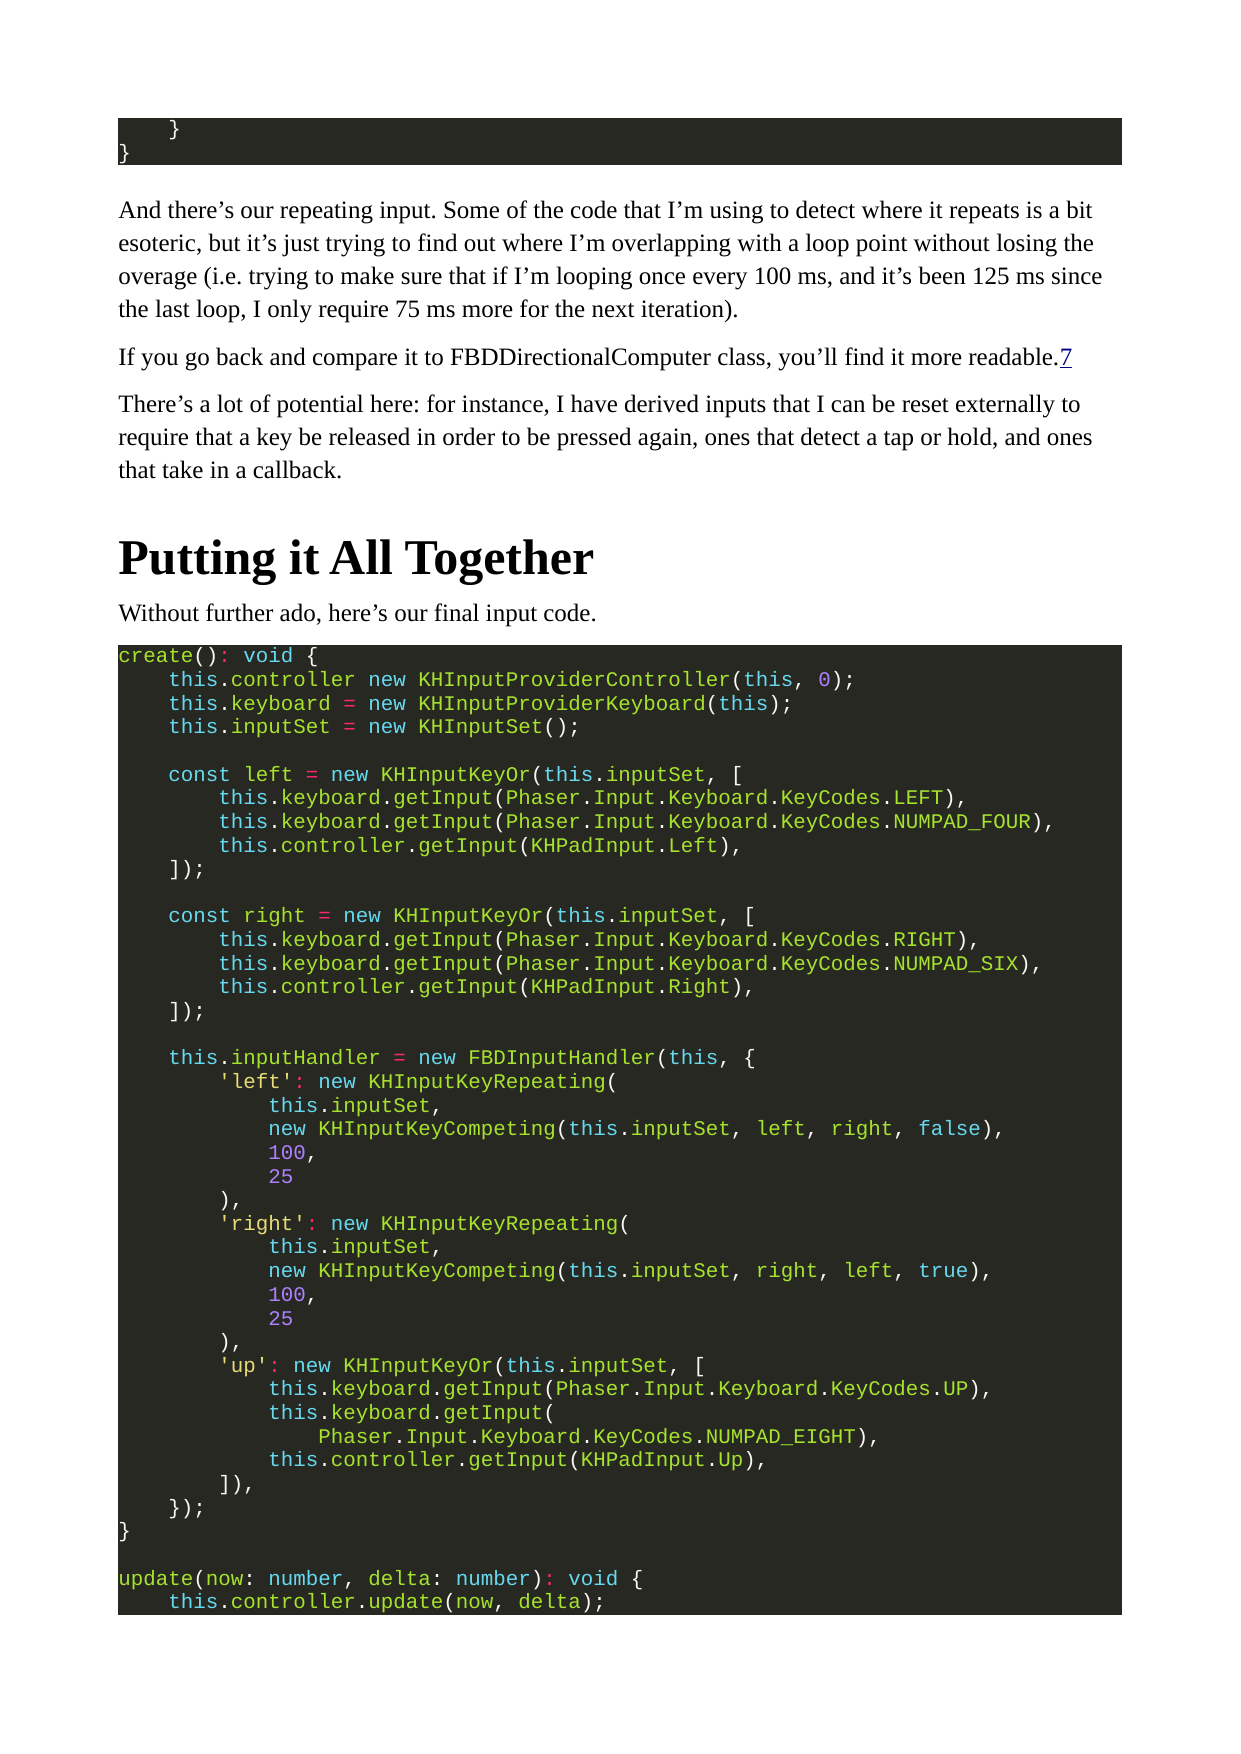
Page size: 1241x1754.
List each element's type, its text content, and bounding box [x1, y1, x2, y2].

text } [118, 118, 1122, 142]
text this.keyboard.getInput(Phaser.Input.Keyboard.KeyCodes.NUMPAD_FOUR), [118, 811, 1122, 834]
text this.keyboard.getInput(Phaser.Input.Keyboard.KeyCodes.NUMPAD_SIX), [118, 953, 1122, 976]
text 'right': new KHInputKeyRepeating( [118, 1213, 1122, 1237]
text 25 [118, 1166, 1122, 1189]
text And there’s our repeating input. Some of the code that I’m using to detect where it repeats is a bit esoteric, but it’s just trying to find out where I’m overlapping with a loop point without losing the overage (i.e. trying to make sure that if I’m looping once every 100 ms, and it’s been 125 ms since the last loop, I only require 75 ms more for the next iteration). [118, 195, 1122, 323]
text new KHInputKeyCompeting(this.inputSet, left, right, false), [118, 1118, 1122, 1142]
subtitle Putting it All Together [118, 528, 1122, 585]
text ]); [118, 1000, 1122, 1024]
text 'left': new KHInputKeyRepeating( [118, 1071, 1122, 1095]
text ]), [118, 1473, 1122, 1497]
text this.inputSet, [118, 1237, 1122, 1260]
text update(now: number, delta: number): void { [118, 1568, 1122, 1591]
text ), [118, 1189, 1122, 1213]
text this.inputSet, [118, 1095, 1122, 1118]
text this.inputHandler = new FBDInputHandler(this, { [118, 1047, 1122, 1071]
text this.controller new KHInputProviderController(this, 0); [118, 669, 1122, 693]
text 'up': new KHInputKeyOr(this.inputSet, [ [118, 1355, 1122, 1378]
text create(): void { [118, 645, 1122, 669]
text 100, [118, 1142, 1122, 1166]
text There’s a lot of potential here: for instance, I have derived inputs that I can be reset externally to require that a key be released in order to be pressed again, ones that detect a tap or hold, and ones that take in a callback. [118, 389, 1122, 484]
text } [118, 1520, 1122, 1544]
text this.controller.update(now, delta); [118, 1591, 1122, 1615]
text ]); [118, 858, 1122, 882]
text If you go back and compare it to FBDDirectionalComputer class, you’ll find it more readable.7 [118, 342, 1122, 370]
text const right = new KHInputKeyOr(this.inputSet, [ [118, 906, 1122, 929]
text this.keyboard.getInput(Phaser.Input.Keyboard.KeyCodes.RIGHT), [118, 929, 1122, 953]
text Without further ado, here’s our final input code. [118, 598, 1122, 627]
text this.controller.getInput(KHPadInput.Left), [118, 834, 1122, 858]
text this.keyboard.getInput(Phaser.Input.Keyboard.KeyCodes.UP), [118, 1378, 1122, 1402]
text Phaser.Input.Keyboard.KeyCodes.NUMPAD_EIGHT), [118, 1426, 1122, 1449]
text ), [118, 1331, 1122, 1355]
text new KHInputKeyCompeting(this.inputSet, right, left, true), [118, 1260, 1122, 1284]
text this.controller.getInput(KHPadInput.Right), [118, 976, 1122, 1000]
text }); [118, 1497, 1122, 1520]
text 100, [118, 1284, 1122, 1307]
text } [118, 142, 1122, 165]
text this.keyboard.getInput( [118, 1402, 1122, 1426]
text const left = new KHInputKeyOr(this.inputSet, [ [118, 764, 1122, 787]
text this.inputSet = new KHInputSet(); [118, 716, 1122, 740]
text this.controller.getInput(KHPadInput.Up), [118, 1449, 1122, 1473]
text 25 [118, 1307, 1122, 1331]
text this.keyboard.getInput(Phaser.Input.Keyboard.KeyCodes.LEFT), [118, 787, 1122, 811]
text this.keyboard = new KHInputProviderKeyboard(this); [118, 693, 1122, 716]
